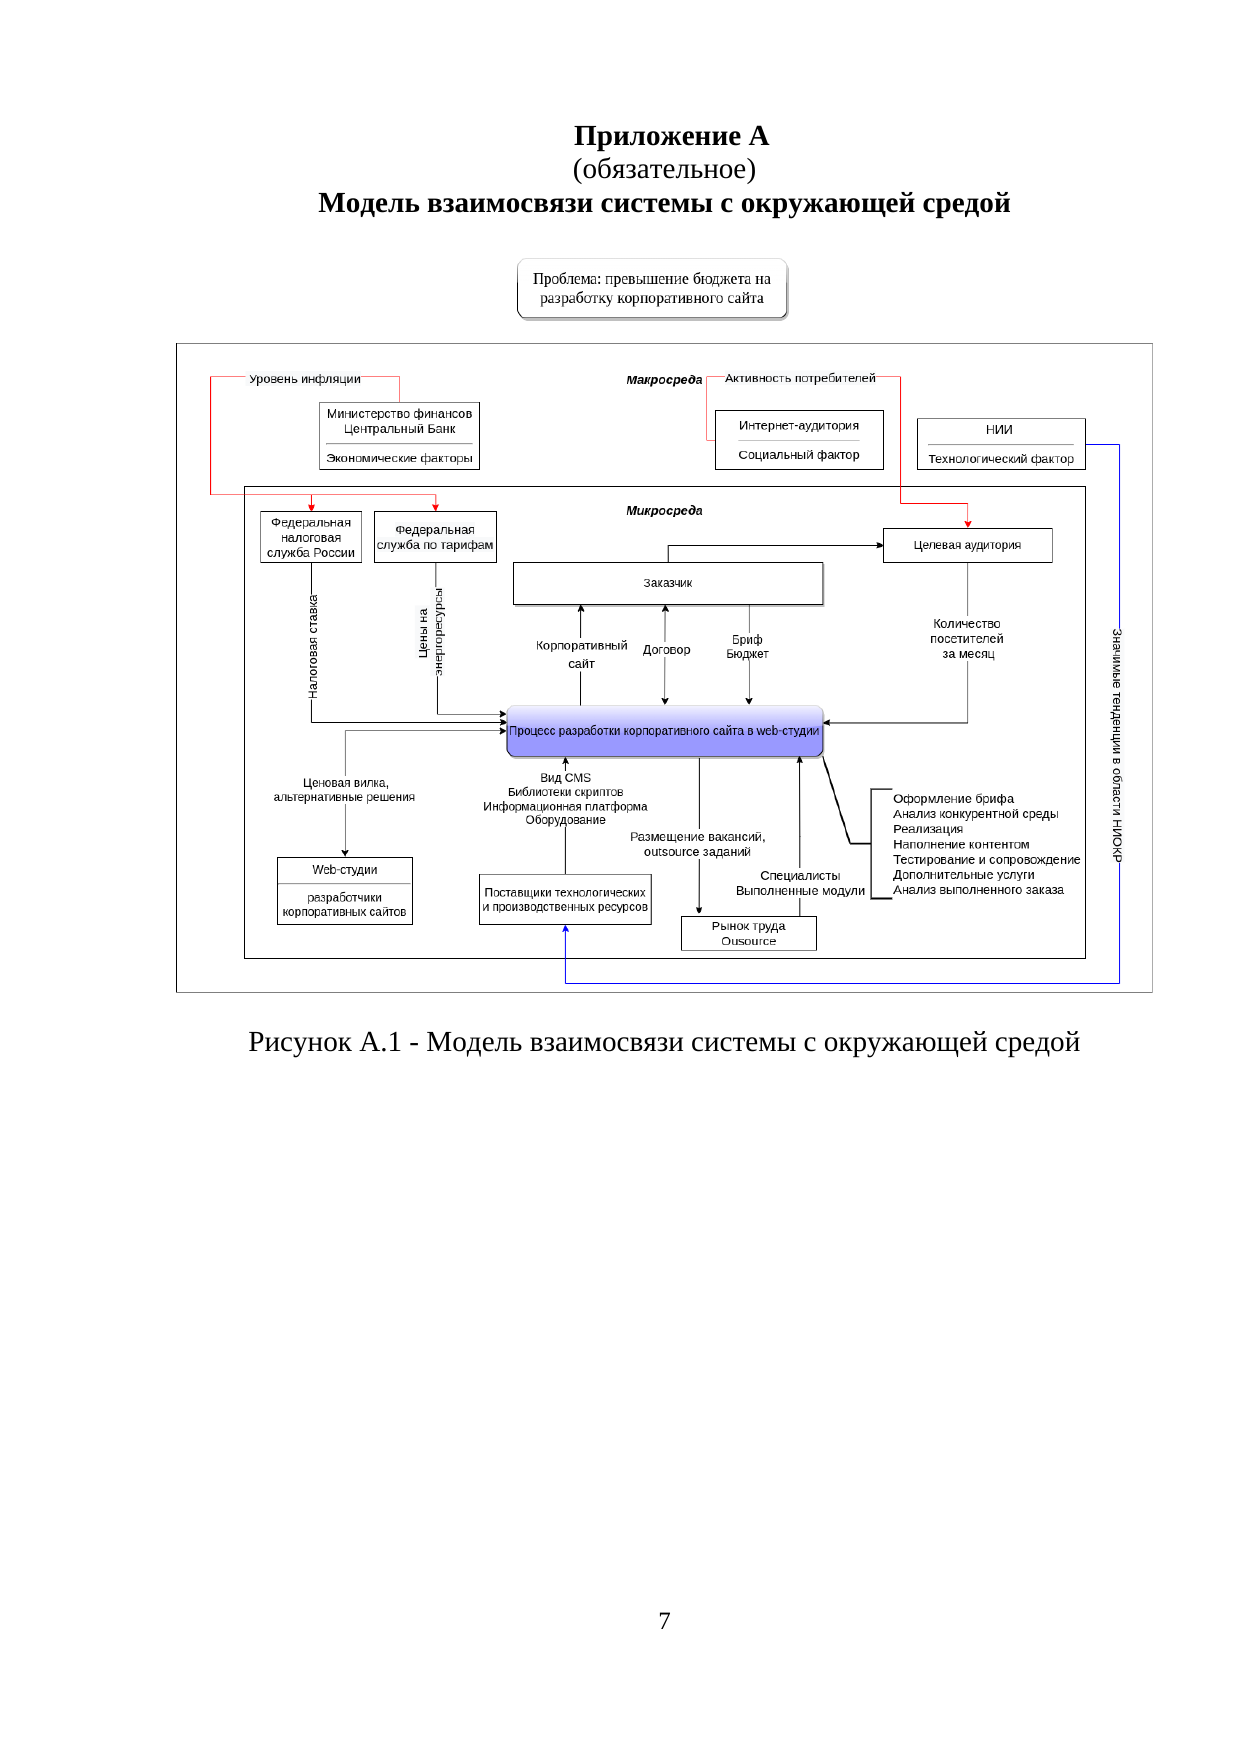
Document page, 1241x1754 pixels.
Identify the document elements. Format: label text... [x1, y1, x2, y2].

picture [176, 258, 1153, 993]
subtitle Приложение А (обязательное) Модель взаимосвязи системы с окружающей средой [177, 118, 1152, 219]
text Рисунок А.1 - Модель взаимосвязи системы с окружающей средой [177, 993, 1152, 1057]
text [177, 233, 1152, 258]
